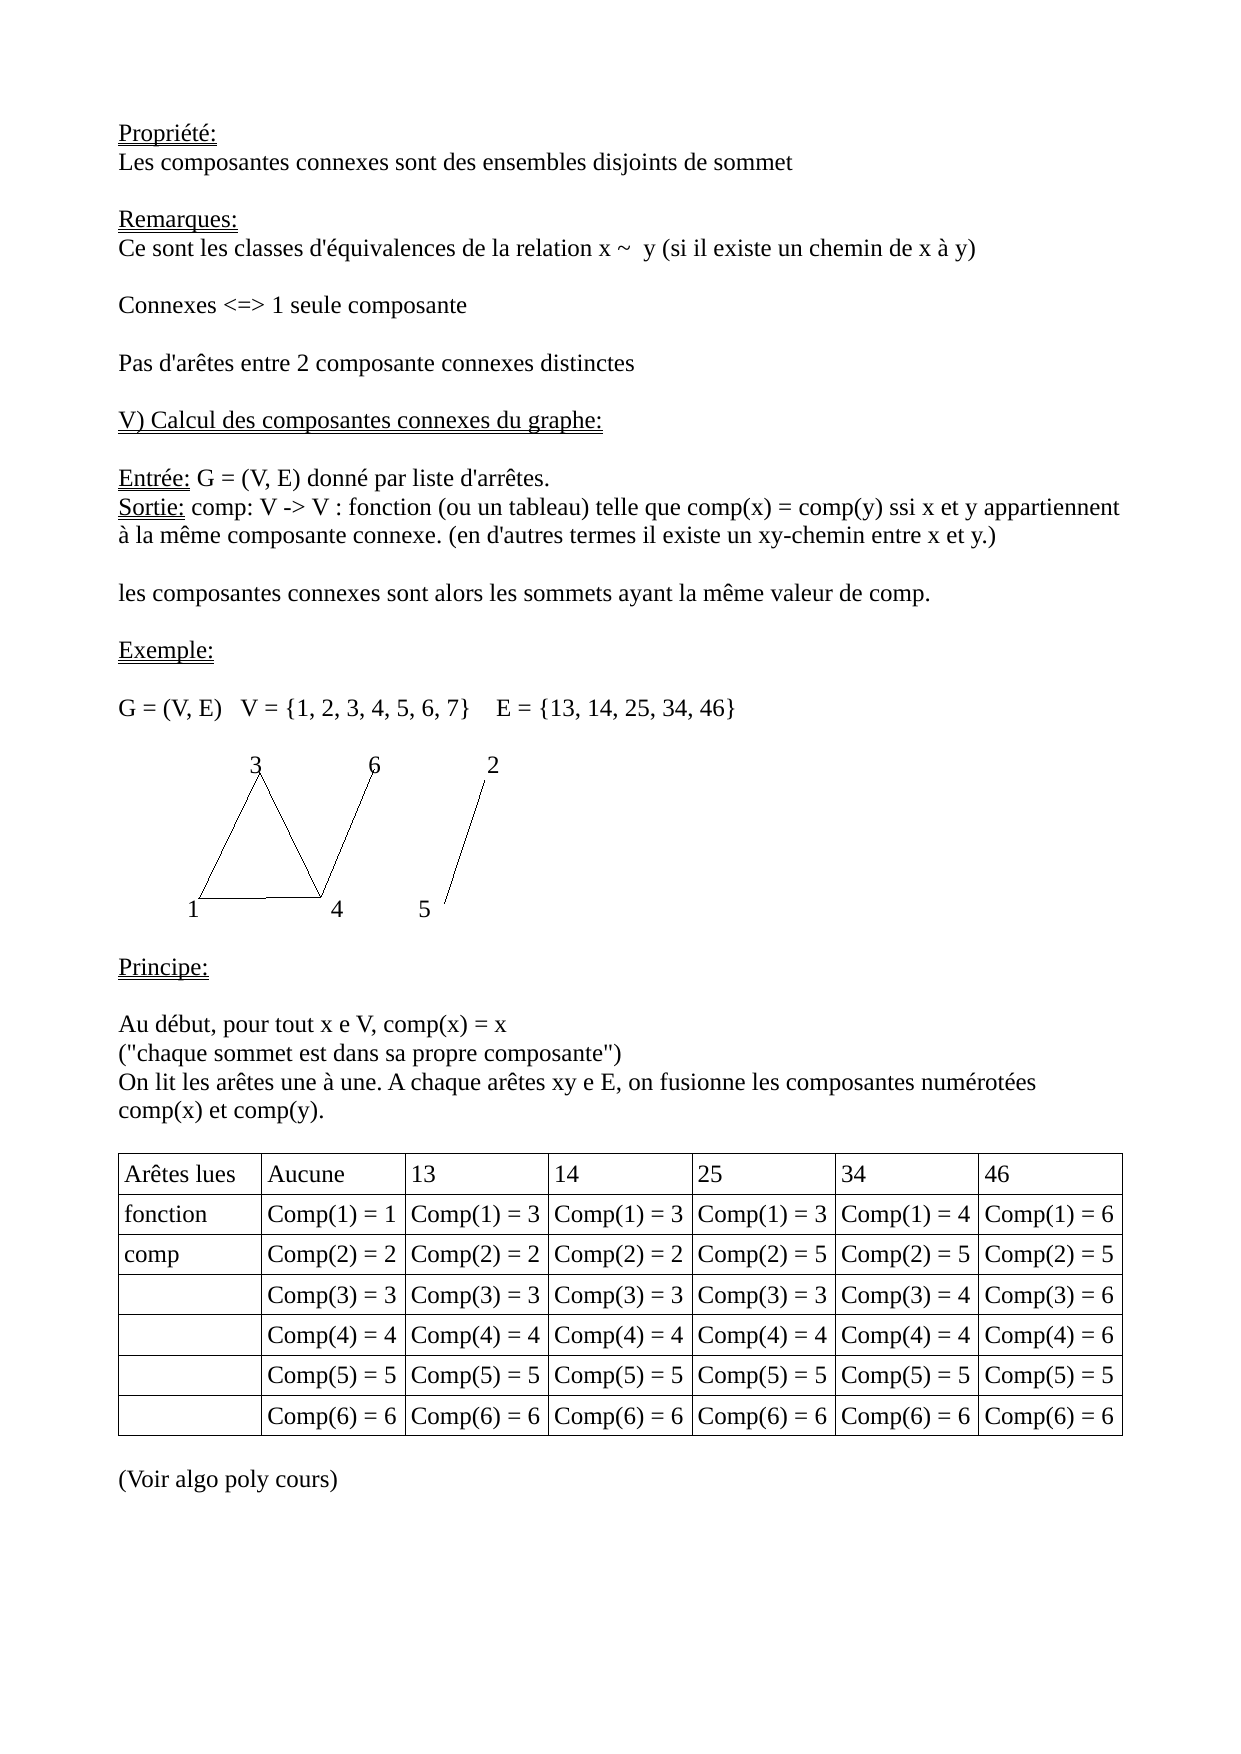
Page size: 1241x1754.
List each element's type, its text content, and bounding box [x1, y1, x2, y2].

table_cell Comp(5) = 5 [549, 1356, 692, 1395]
text Connexes <=> 1 seule composante [118, 291, 1122, 319]
table_cell Comp(2) = 5 [836, 1235, 978, 1274]
text Remarques: [118, 204, 1122, 233]
table_cell [119, 1315, 261, 1355]
table_cell Comp(4) = 4 [549, 1315, 692, 1355]
text Les composantes connexes sont des ensembles disjoints de sommet [118, 147, 1122, 176]
table_cell Comp(5) = 5 [693, 1356, 835, 1395]
table_cell Comp(4) = 4 [693, 1315, 835, 1355]
text Propriété: [118, 118, 1122, 147]
table_cell Comp(1) = 6 [979, 1195, 1122, 1234]
table_header 34 [836, 1154, 978, 1193]
table_cell Comp(2) = 5 [693, 1235, 835, 1274]
table_cell Comp(5) = 5 [836, 1356, 978, 1395]
table_cell [119, 1275, 261, 1314]
table_cell Comp(5) = 5 [979, 1356, 1122, 1395]
table_cell Comp(3) = 3 [693, 1275, 835, 1314]
table_cell Comp(6) = 6 [693, 1396, 835, 1435]
text 3 6 2 [118, 751, 1122, 779]
table_cell Comp(3) = 3 [262, 1275, 405, 1314]
table_cell Comp(3) = 3 [406, 1275, 548, 1314]
table_cell Comp(2) = 5 [979, 1235, 1122, 1274]
table_cell Comp(4) = 6 [979, 1315, 1122, 1355]
text Principe: [118, 952, 1122, 981]
text 1 4 5 [118, 894, 1122, 923]
table_cell Comp(6) = 6 [836, 1396, 978, 1435]
text ("chaque sommet est dans sa propre composante") [118, 1038, 1122, 1067]
table_cell Comp(3) = 6 [979, 1275, 1122, 1314]
table_cell comp [119, 1235, 261, 1274]
text les composantes connexes sont alors les sommets ayant la même valeur de comp. [118, 578, 1122, 607]
table_cell Comp(2) = 2 [549, 1235, 692, 1274]
text G = (V, E) V = {1, 2, 3, 4, 5, 6, 7} E = {13, 14, 25, 34, 46} [118, 693, 1122, 722]
table_header 13 [406, 1154, 548, 1193]
table_cell Comp(6) = 6 [979, 1396, 1122, 1435]
table_cell Comp(4) = 4 [262, 1315, 405, 1355]
text On lit les arêtes une à une. A chaque arêtes xy e E, on fusionne les composantes numérotées comp(x) et comp(y). [118, 1067, 1122, 1124]
text Sortie: comp: V -> V : fonction (ou un tableau) telle que comp(x) = comp(y) ssi x et y appartiennent à la même composante connexe. (en d'autres termes il existe un xy-chemin entre x et y.) [118, 492, 1122, 549]
table_cell Comp(6) = 6 [262, 1396, 405, 1435]
text Ce sont les classes d'équivalences de la relation x ~ y (si il existe un chemin de x à y) [118, 233, 1122, 262]
table_cell Comp(2) = 2 [406, 1235, 548, 1274]
table_cell Comp(6) = 6 [406, 1396, 548, 1435]
text V) Calcul des composantes connexes du graphe: [118, 406, 1122, 434]
table_cell Comp(1) = 3 [693, 1195, 835, 1234]
table_header Arêtes lues [119, 1154, 261, 1193]
table_cell Comp(1) = 4 [836, 1195, 978, 1234]
table_cell fonction [119, 1195, 261, 1234]
table_cell Comp(3) = 4 [836, 1275, 978, 1314]
table_cell Comp(1) = 1 [262, 1195, 405, 1234]
table_cell Comp(3) = 3 [549, 1275, 692, 1314]
table_header 46 [979, 1154, 1122, 1193]
table_cell Comp(5) = 5 [406, 1356, 548, 1395]
text (Voir algo poly cours) [118, 1464, 1122, 1493]
table_cell [119, 1396, 261, 1435]
text Exemple: [118, 636, 1122, 664]
text Au début, pour tout x e V, comp(x) = x [118, 1009, 1122, 1038]
table_cell Comp(6) = 6 [549, 1396, 692, 1435]
text Entrée: G = (V, E) donné par liste d'arrêtes. [118, 463, 1122, 492]
table_cell Comp(2) = 2 [262, 1235, 405, 1274]
table_cell Comp(4) = 4 [406, 1315, 548, 1355]
table_header 14 [549, 1154, 692, 1193]
table_cell Comp(5) = 5 [262, 1356, 405, 1395]
table_header Aucune [262, 1154, 405, 1193]
table_cell Comp(1) = 3 [549, 1195, 692, 1234]
table_cell [119, 1356, 261, 1395]
table_header 25 [693, 1154, 835, 1193]
text Pas d'arêtes entre 2 composante connexes distinctes [118, 348, 1122, 377]
table_cell Comp(1) = 3 [406, 1195, 548, 1234]
table_cell Comp(4) = 4 [836, 1315, 978, 1355]
